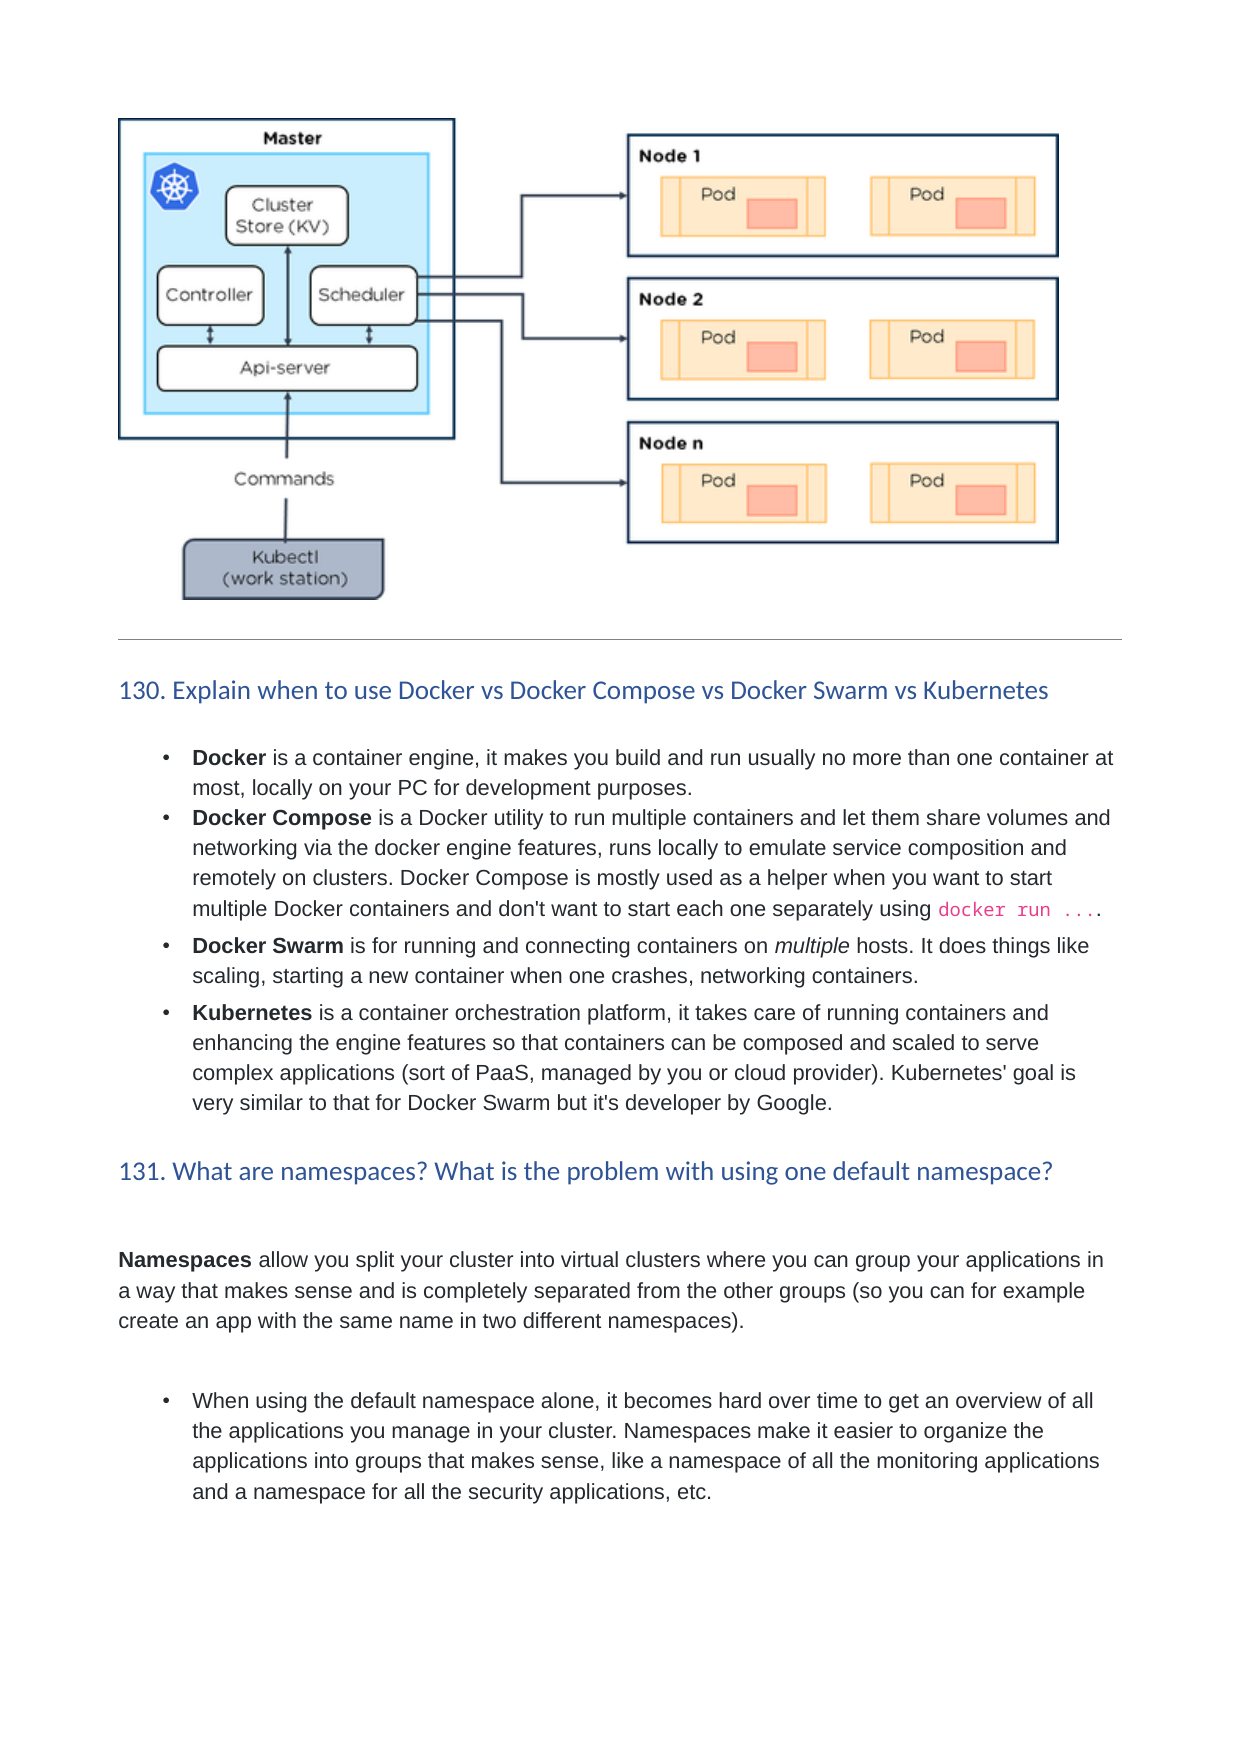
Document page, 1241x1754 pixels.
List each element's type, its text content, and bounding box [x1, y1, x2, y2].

list Docker is a container engine, it makes you build and run usually no more than one container at most, locally on your PC for development purposes. [162, 744, 1122, 800]
list Docker Swarm is for running and connecting containers on multiple hosts. It does things like scaling, starting a new container when one crashes, networking containers. [162, 933, 1122, 988]
text Namespaces allow you split your cluster into virtual clusters where you can group your applications in a way that makes sense and is completely separated from the other groups (so you can for example create an app with the same name in two different namespaces). [118, 1244, 1122, 1333]
list Docker Compose is a Docker utility to run multiple containers and let them share volumes and networking via the docker engine features, runs locally to emulate service composition and remotely on clusters. Docker Compose is mostly used as a helper when you want to start multiple Docker containers and don't want to start each one separately using docker run .... [162, 805, 1122, 922]
subtitle 131. What are namespaces? What is the problem with using one default namespace? [118, 1154, 1122, 1187]
list Kubernetes is a container orchestration platform, it takes care of running containers and enhancing the engine features so that containers can be composed and scaled to serve complex applications (sort of PaaS, managed by you or cloud provider). Kubernetes' goal is very similar to that for Docker Swarm but it's developer by Google. [162, 999, 1122, 1115]
list When using the default namespace alone, it becomes hard over time to get an overview of all the applications you manage in your cluster. Namespaces make it easier to organize the applications into groups that makes sense, like a namespace of all the monitoring applications and a namespace for all the security applications, etc. [162, 1388, 1122, 1504]
picture [118, 118, 1059, 600]
subtitle 130. Explain when to use Docker vs Docker Compose vs Docker Swarm vs Kubernetes [118, 673, 1122, 706]
